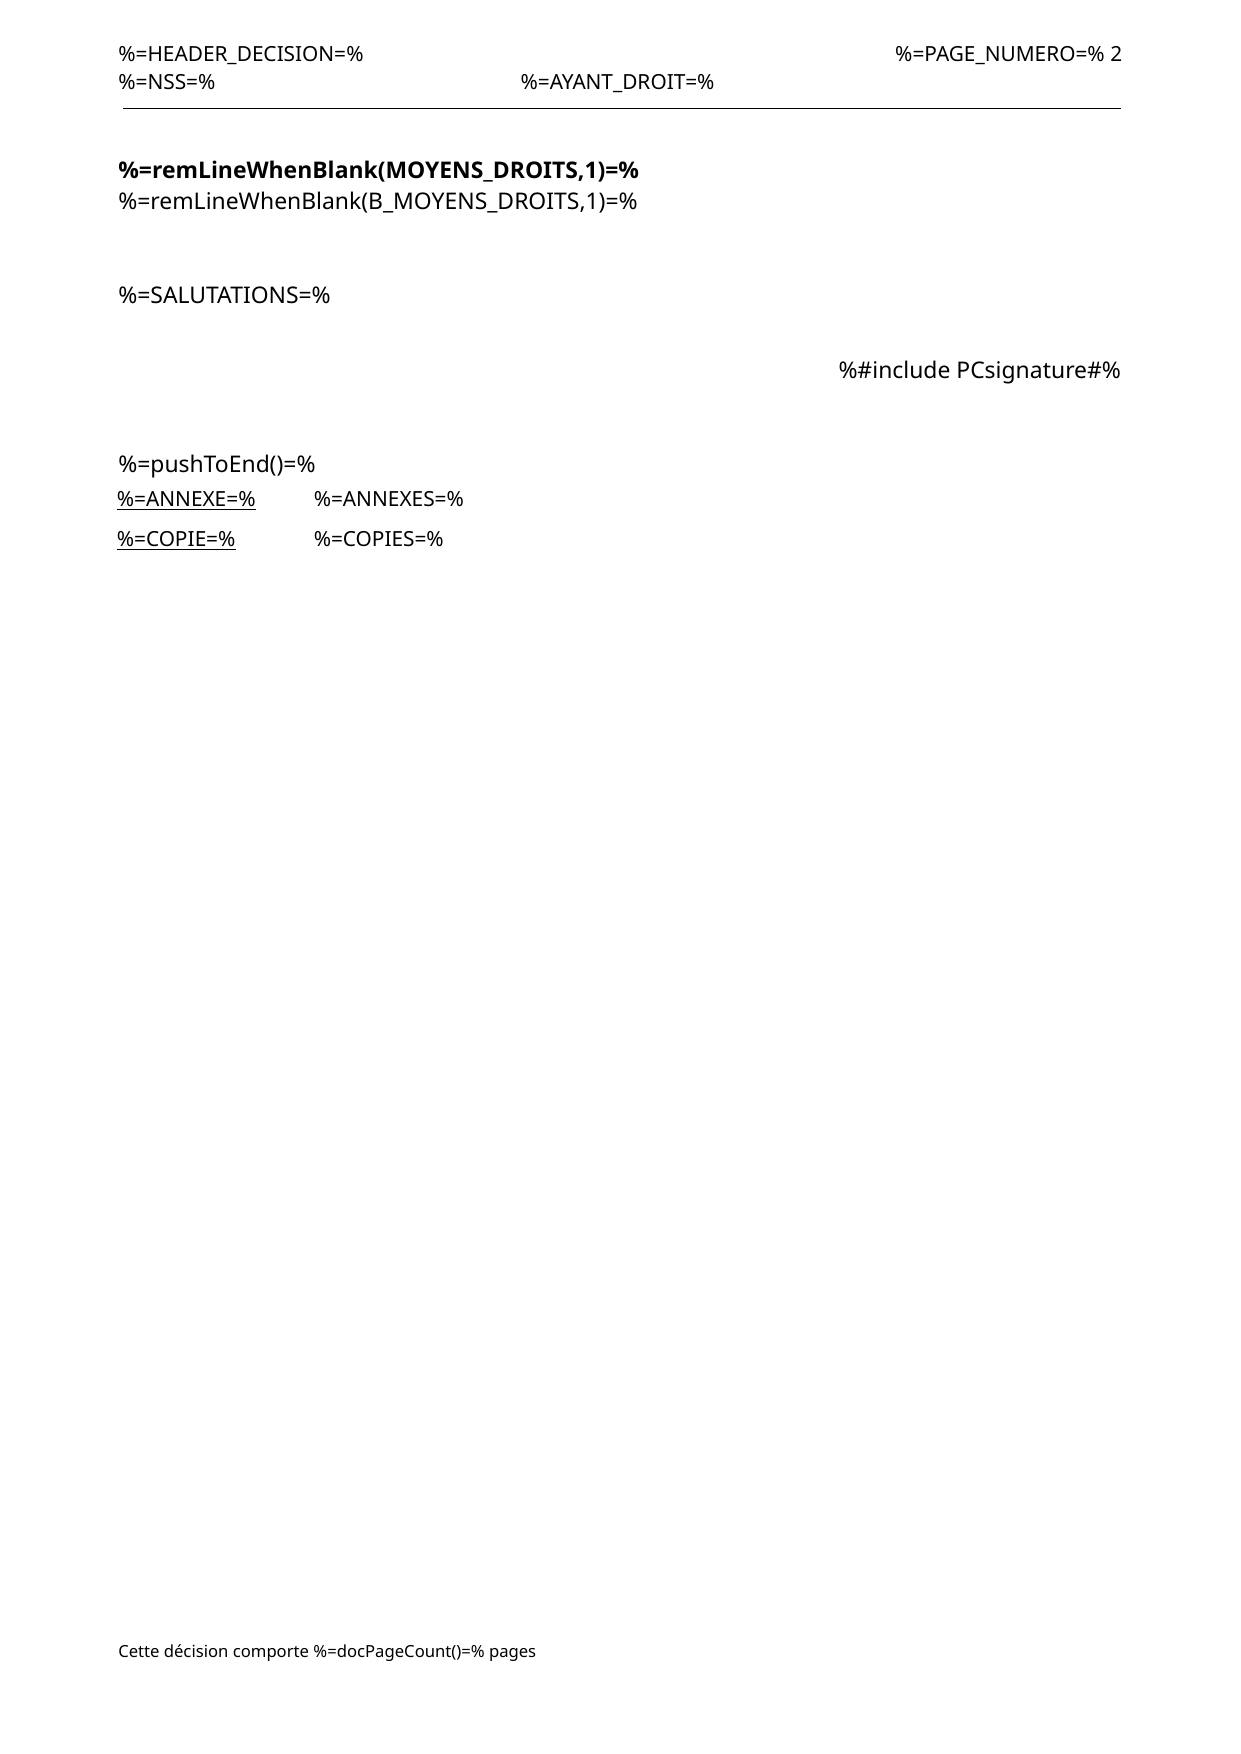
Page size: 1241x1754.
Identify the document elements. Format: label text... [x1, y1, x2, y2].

text %#include PCsignature#% [118, 354, 1122, 385]
table_header %=ANNEXE=% [118, 479, 315, 519]
text %=SALUTATIONS=% [118, 279, 1122, 310]
table_header %=ANNEXES=% [315, 479, 1122, 519]
text %=pushToEnd()=% [118, 448, 1122, 479]
text %=remLineWhenBlank(MOYENS_DROITS,1)=% [118, 154, 1122, 185]
text %=remLineWhenBlank(B_MOYENS_DROITS,1)=% [118, 185, 1122, 216]
table_cell %=COPIES=% [315, 519, 1122, 559]
table_cell %=COPIE=% [118, 519, 315, 559]
